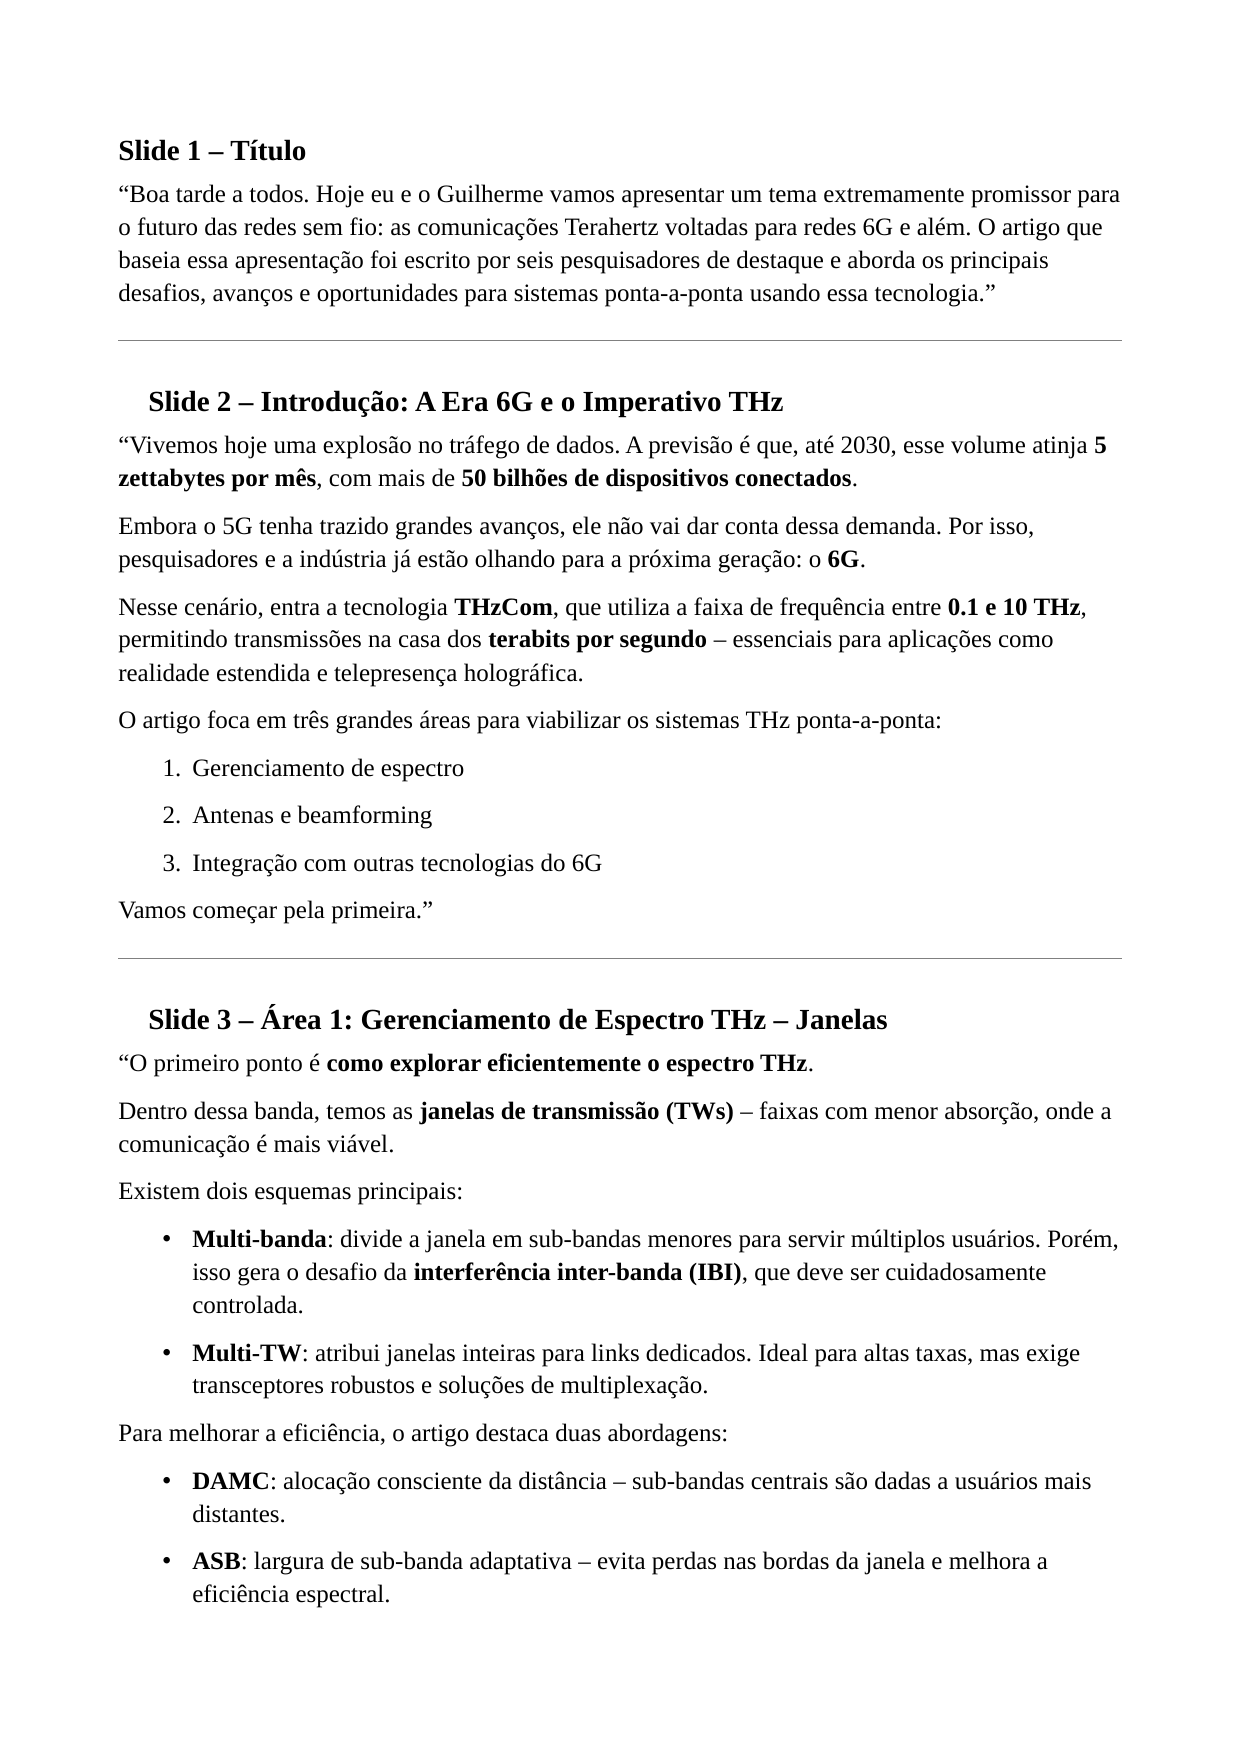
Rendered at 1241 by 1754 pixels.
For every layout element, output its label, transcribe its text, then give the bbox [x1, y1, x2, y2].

list Antenas e beamforming [162, 800, 1122, 829]
list Gerenciamento de espectro [162, 753, 1122, 782]
text “Vivemos hoje uma explosão no tráfego de dados. A previsão é que, até 2030, esse volume atinja 5 zettabytes por mês, com mais de 50 bilhões de dispositivos conectados. [118, 430, 1122, 492]
subtitle Slide 1 – Título [118, 133, 1122, 166]
list ASB: largura de sub-banda adaptativa – evita perdas nas bordas da janela e melhora a eficiência espectral. [162, 1546, 1122, 1608]
subtitle 🔹 Slide 2 – Introdução: A Era 6G e o Imperativo THz [118, 384, 1122, 418]
text Existem dois esquemas principais: [118, 1176, 1122, 1205]
text “Boa tarde a todos. Hoje eu e o Guilherme vamos apresentar um tema extremamente promissor para o futuro das redes sem fio: as comunicações Terahertz voltadas para redes 6G e além. O artigo que baseia essa apresentação foi escrito por seis pesquisadores de destaque e aborda os principais desafios, avanços e oportunidades para sistemas ponta-a-ponta usando essa tecnologia.” [118, 179, 1122, 307]
list Integração com outras tecnologias do 6G [162, 848, 1122, 877]
text Dentro dessa banda, temos as janelas de transmissão (TWs) – faixas com menor absorção, onde a comunicação é mais viável. [118, 1096, 1122, 1157]
list Multi-banda: divide a janela em sub-bandas menores para servir múltiplos usuários. Porém, isso gera o desafio da interferência inter-banda (IBI), que deve ser cuidadosamente controlada. [162, 1224, 1122, 1319]
text Embora o 5G tenha trazido grandes avanços, ele não vai dar conta dessa demanda. Por isso, pesquisadores e a indústria já estão olhando para a próxima geração: o 6G. [118, 511, 1122, 573]
text “O primeiro ponto é como explorar eficientemente o espectro THz. [118, 1048, 1122, 1077]
text Nesse cenário, entra a tecnologia THzCom, que utiliza a faixa de frequência entre 0.1 e 10 THz, permitindo transmissões na casa dos terabits por segundo – essenciais para aplicações como realidade estendida e telepresença holográfica. [118, 592, 1122, 686]
list Multi-TW: atribui janelas inteiras para links dedicados. Ideal para altas taxas, mas exige transceptores robustos e soluções de multiplexação. [162, 1338, 1122, 1399]
text Para melhorar a eficiência, o artigo destaca duas abordagens: [118, 1418, 1122, 1447]
text Vamos começar pela primeira.” [118, 896, 1122, 924]
list DAMC: alocação consciente da distância – sub-bandas centrais são dadas a usuários mais distantes. [162, 1466, 1122, 1528]
subtitle 🔹 Slide 3 – Área 1: Gerenciamento de Espectro THz – Janelas [118, 1002, 1122, 1036]
text O artigo foca em três grandes áreas para viabilizar os sistemas THz ponta-a-ponta: [118, 705, 1122, 734]
